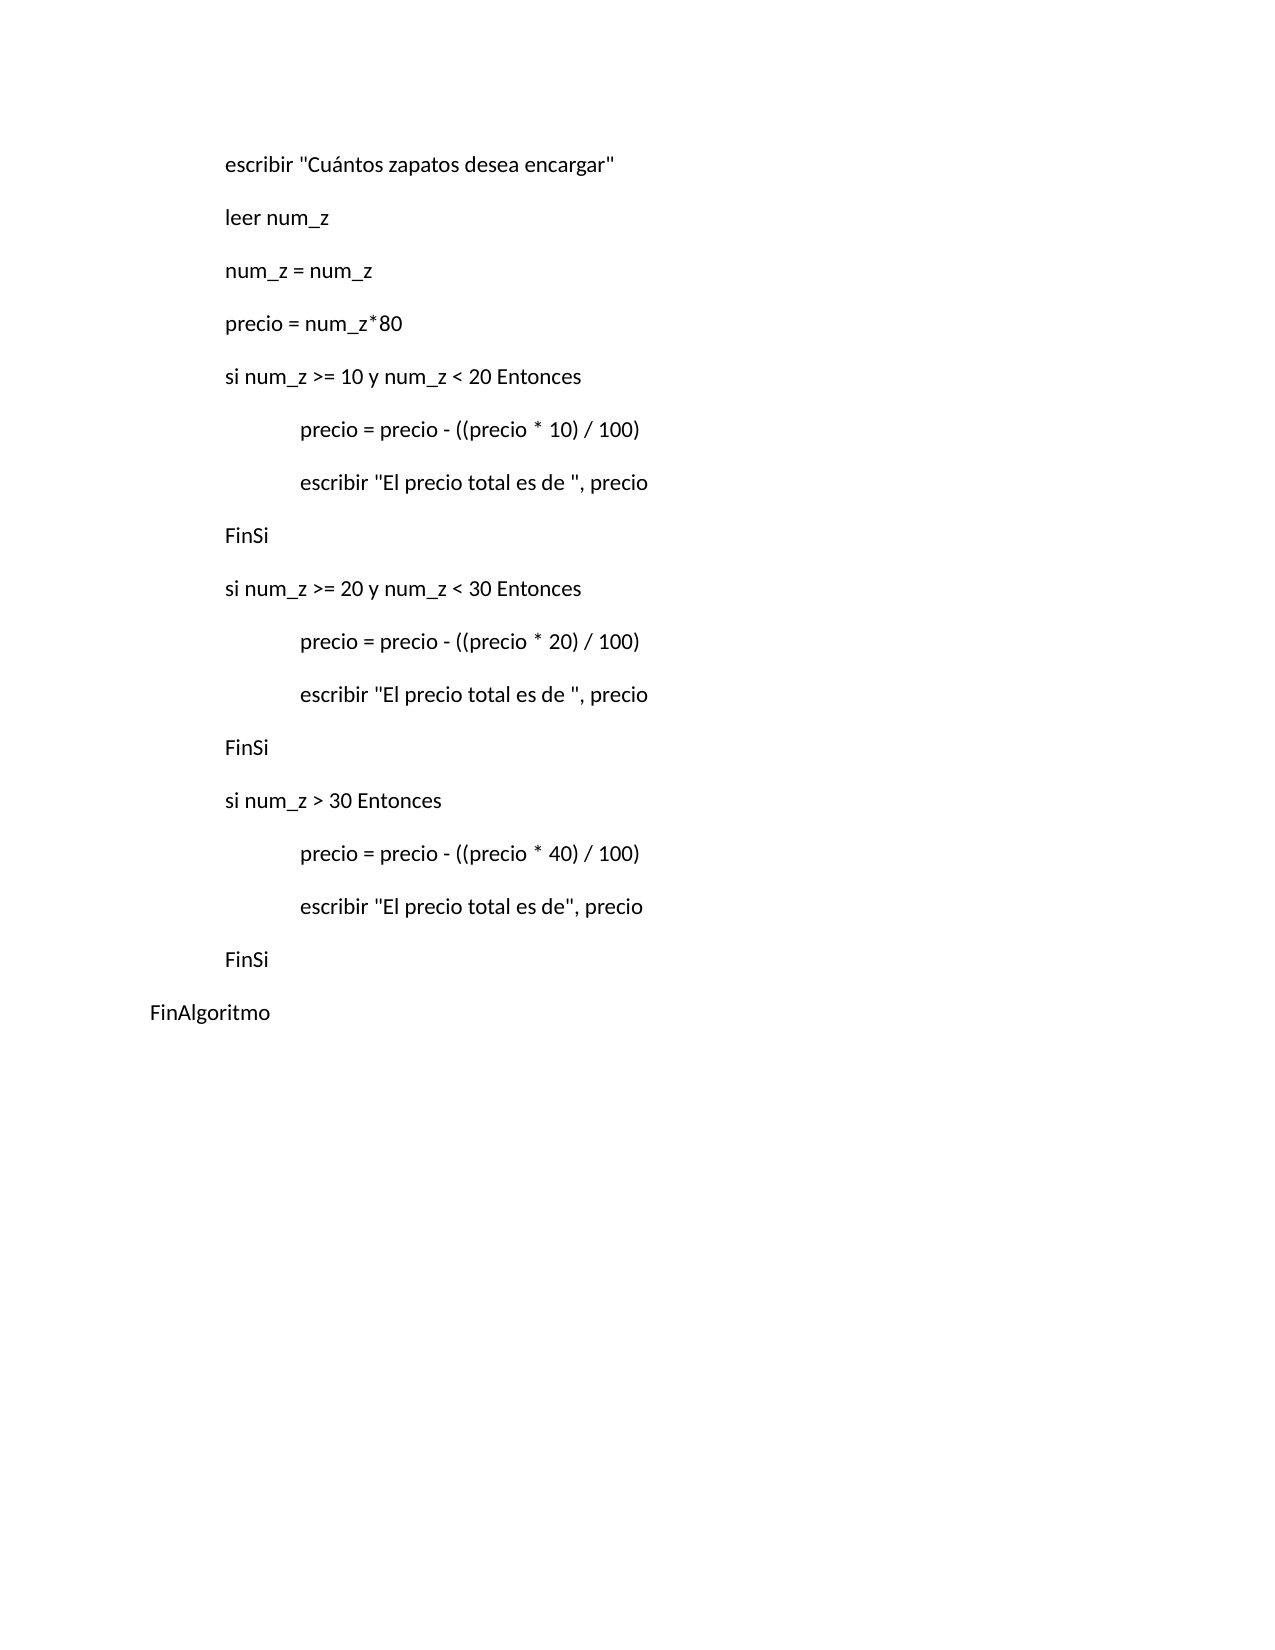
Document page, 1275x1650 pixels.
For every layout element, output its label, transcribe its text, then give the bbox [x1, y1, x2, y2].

text si num_z >= 10 y num_z < 20 Entonces [150, 362, 1125, 390]
text precio = num_z*80 [150, 309, 1125, 337]
text si num_z >= 20 y num_z < 30 Entonces [150, 574, 1125, 602]
text precio = precio - ((precio * 10) / 100) [150, 415, 1125, 443]
text escribir "El precio total es de ", precio [150, 468, 1125, 496]
text si num_z > 30 Entonces [150, 786, 1125, 814]
text FinAlgoritmo [150, 998, 1125, 1026]
text escribir "El precio total es de", precio [150, 892, 1125, 920]
text FinSi [150, 945, 1125, 973]
text leer num_z [150, 203, 1125, 231]
text precio = precio - ((precio * 40) / 100) [150, 839, 1125, 867]
text precio = precio - ((precio * 20) / 100) [150, 627, 1125, 655]
text num_z = num_z [150, 256, 1125, 284]
text FinSi [150, 733, 1125, 761]
text escribir "Cuántos zapatos desea encargar" [150, 150, 1125, 178]
text FinSi [150, 521, 1125, 549]
text escribir "El precio total es de ", precio [150, 680, 1125, 708]
